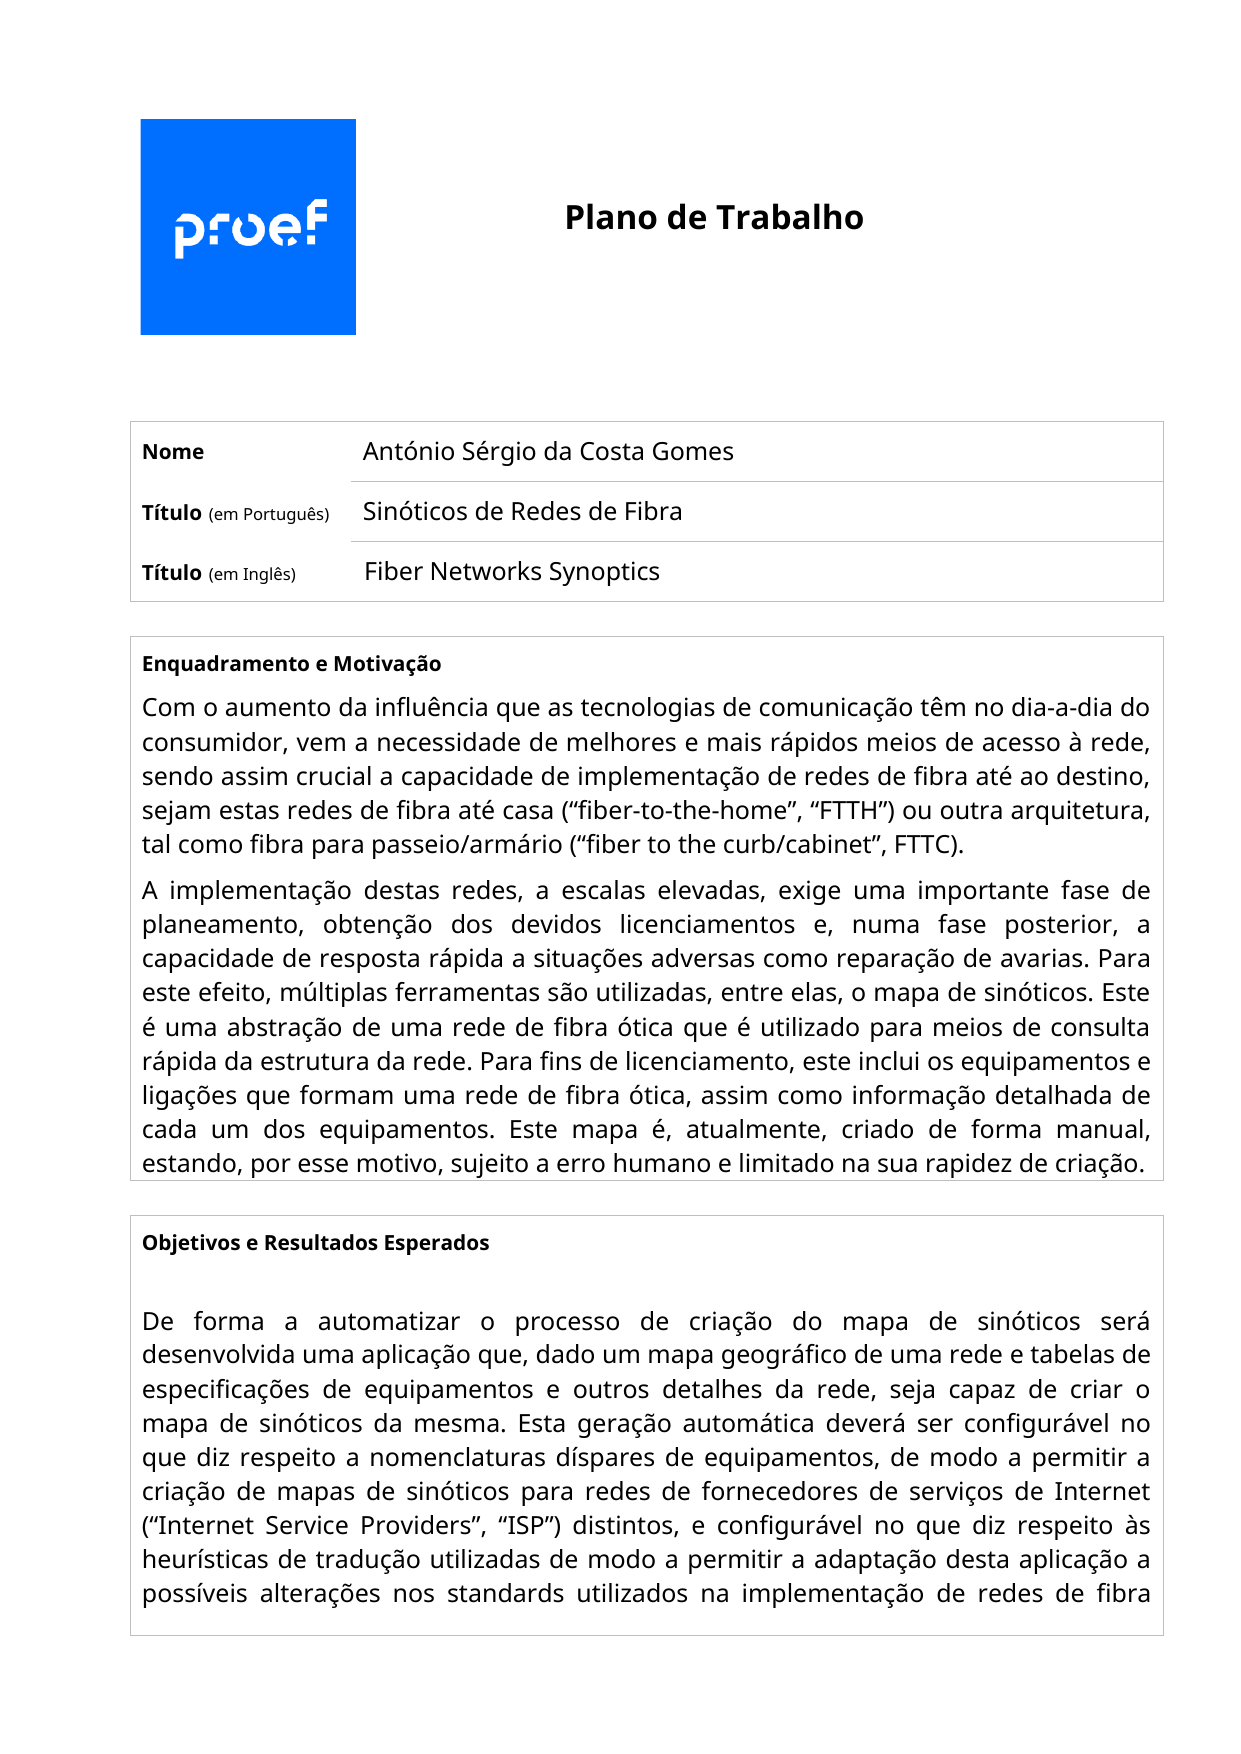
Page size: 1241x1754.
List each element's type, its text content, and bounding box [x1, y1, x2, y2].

table_cell Título (em Português) [131, 481, 351, 541]
table_header António Sérgio da Costa Gomes [351, 422, 1163, 481]
table_header Nome [131, 422, 351, 481]
table_cell Sinóticos de Redes de Fibra [351, 482, 1163, 541]
table_header Objetivos e Resultados Esperados De forma a automatizar o processo de criação do mapa de sinóticos será desenvolvida uma aplicação que, dado um mapa geográfico de uma rede e tabelas de especificações de equipamentos e outros detalhes da rede, seja capaz de criar o mapa de sinóticos da mesma. Esta geração automática deverá ser configurável no que diz respeito a nomenclaturas díspares de equipamentos, de modo a permitir a criação de mapas de sinóticos para redes de fornecedores de serviços de Internet (“Internet Service Providers”, “ISP”) distintos, e configurável no que diz respeito às heurísticas de tradução utilizadas de modo a permitir a adaptação desta aplicação a possíveis alterações nos standards utilizados na implementação de redes de fibra [131, 1216, 1163, 1635]
table_header Enquadramento e Motivação Com o aumento da influência que as tecnologias de comunicação têm no dia-a-dia do consumidor, vem a necessidade de melhores e mais rápidos meios de acesso à rede, sendo assim crucial a capacidade de implementação de redes de fibra até ao destino, sejam estas redes de fibra até casa (“fiber-to-the-home”, “FTTH”) ou outra arquitetura, tal como fibra para passeio/armário (“fiber to the curb/cabinet”, FTTC). A implementação destas redes, a escalas elevadas, exige uma importante fase de planeamento, obtenção dos devidos licenciamentos e, numa fase posterior, a capacidade de resposta rápida a situações adversas como reparação de avarias. Para este efeito, múltiplas ferramentas são utilizadas, entre elas, o mapa de sinóticos. Este é uma abstração de uma rede de fibra ótica que é utilizado para meios de consulta rápida da estrutura da rede. Para fins de licenciamento, este inclui os equipamentos e ligações que formam uma rede de fibra ótica, assim como informação detalhada de cada um dos equipamentos. Este mapa é, atualmente, criado de forma manual, estando, por esse motivo, sujeito a erro humano e limitado na sua rapidez de criação. [131, 637, 1163, 1179]
table_cell Fiber Networks Synoptics [351, 542, 1163, 601]
table_header [129, 103, 367, 386]
picture [140, 119, 356, 335]
table_header Plano de Trabalho [367, 103, 1061, 386]
table_cell Título (em Inglês) [131, 541, 351, 601]
